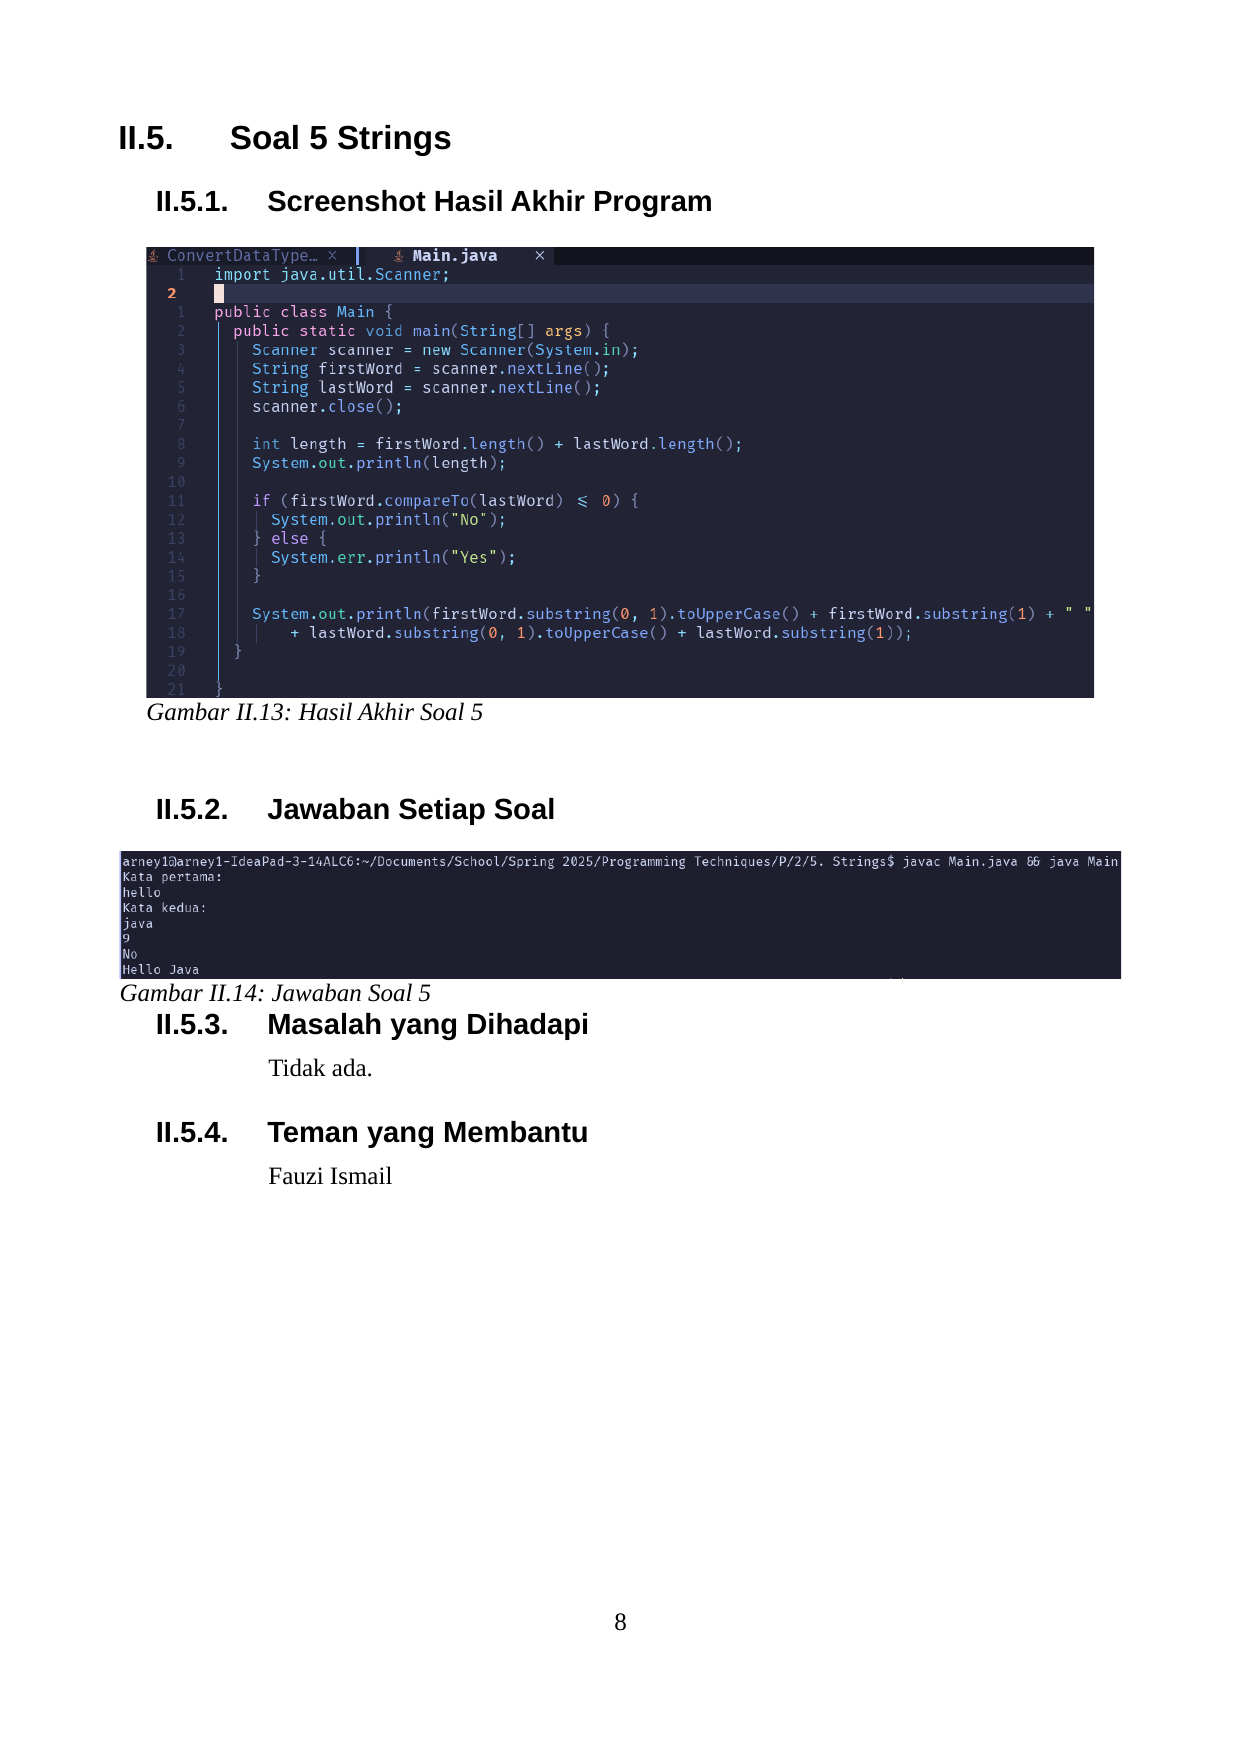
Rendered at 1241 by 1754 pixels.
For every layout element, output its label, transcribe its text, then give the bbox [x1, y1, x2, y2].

subtitle Soal 5 Strings [118, 118, 1122, 157]
picture [146, 247, 1095, 698]
text Gambar II.13: Hasil Akhir Soal 5 [146, 698, 1094, 726]
text Tidak ada. [268, 1053, 1122, 1082]
subtitle Masalah yang Dihadapi [119, 838, 1121, 851]
subtitle Masalah yang Dihadapi [156, 979, 1122, 1041]
text Gambar II.14: Jawaban Soal 5 [119, 979, 1121, 1007]
picture [119, 851, 1122, 979]
text Fauzi Ismail [268, 1161, 1122, 1190]
subtitle Screenshot Hasil Akhir Program [156, 184, 1122, 217]
subtitle Teman yang Membantu [156, 1115, 1122, 1149]
subtitle Jawaban Setiap Soal [156, 792, 1122, 826]
